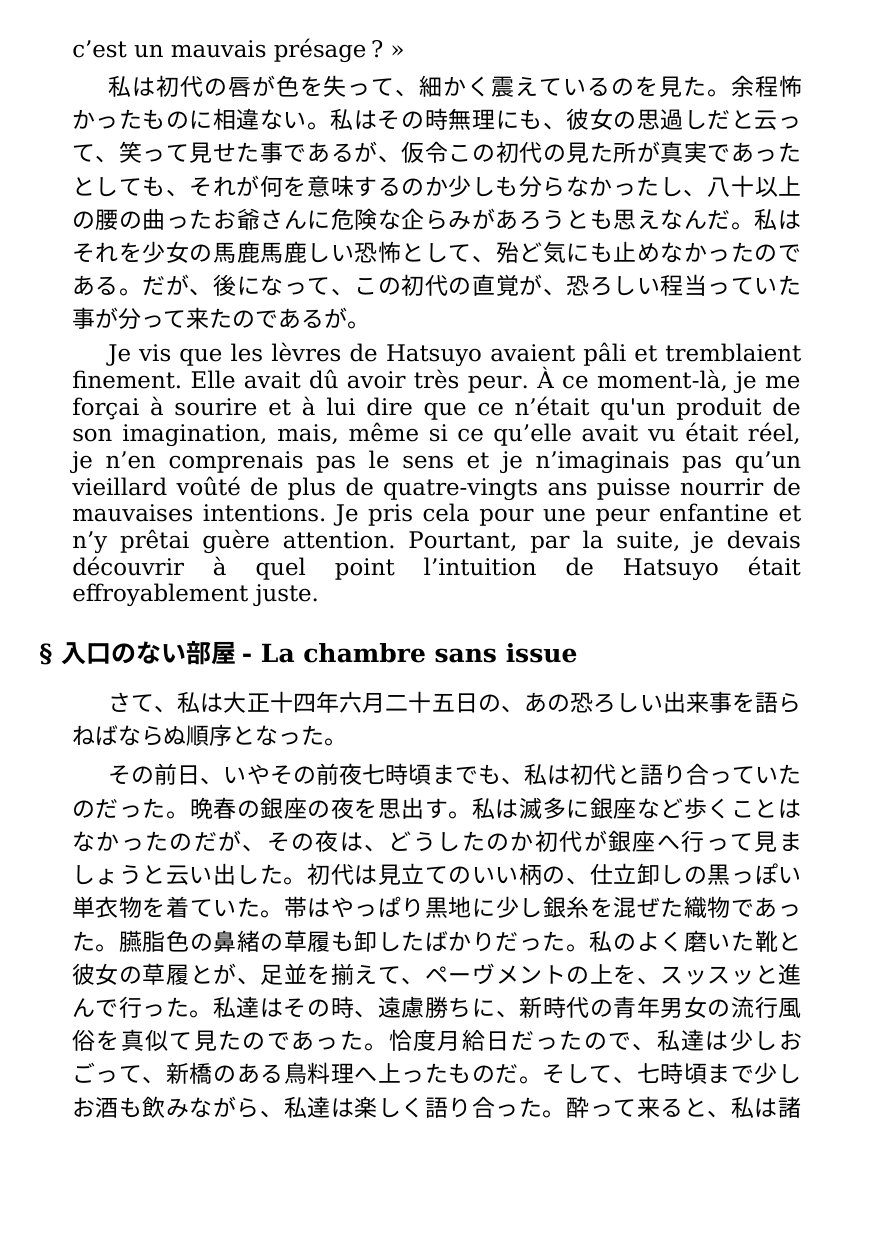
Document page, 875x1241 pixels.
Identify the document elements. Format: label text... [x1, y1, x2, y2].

text Je vis que les lèvres de Hatsuyo avaient pâli et tremblaient finement. Elle avait dû avoir très peur. À ce moment-là, je me forçai à sourire et à lui dire que ce n’était qu'un produit de son imagination, mais, même si ce qu’elle avait vu était réel, je n’en comprenais pas le sens et je n’imaginais pas qu’un vieillard voûté de plus de quatre-vingts ans puisse nourrir de mauvaises intentions. Je pris cela pour une peur enfantine et n’y prêtai guère attention. Pourtant, par la suite, je devais découvrir à quel point l’intuition de Hatsuyo était effroyablement juste. [72, 340, 802, 607]
text その前日、いやその前夜七時頃までも、私は初代と語り合っていたのだった。晩春の銀座の夜を思出す。私は滅多に銀座など歩くことはなかったのだが、その夜は、どうしたのか初代が銀座へ行って見ましょうと云い出した。初代は見立てのいい柄の、仕立卸しの黒っぽい単衣物を着ていた。帯はやっぱり黒地に少し銀糸を混ぜた織物であった。臙脂色の鼻緒の草履も卸したばかりだった。私のよく磨いた靴と彼女の草履とが、足並を揃えて、ペーヴメントの上を、スッスッと進んで行った。私達はその時、遠慮勝ちに、新時代の青年男女の流行風俗を真似て見たのであった。恰度月給日だったので、私達は少しおごって、新橋のある鳥料理へ上ったものだ。そして、七時頃まで少しお酒も飲みながら、私達は楽しく語り合った。酔って来ると、私は諸 [72, 757, 802, 1123]
text c’est un mauvais présage ? » [72, 36, 802, 63]
text 私は初代の唇が色を失って、細かく震えているのを見た。余程怖かったものに相違ない。私はその時無理にも、彼女の思過しだと云って、笑って見せた事であるが、仮令この初代の見た所が真実であったとしても、それが何を意味するのか少しも分らなかったし、八十以上の腰の曲ったお爺さんに危険な企らみがあろうとも思えなんだ。私はそれを少女の馬鹿馬鹿しい恐怖として、殆ど気にも止めなかったのである。だが、後になって、この初代の直覚が、恐ろしい程当っていた事が分って来たのであるが。 [72, 69, 802, 334]
text さて、私は大正十四年六月二十五日の、あの恐ろしい出来事を語らねばならぬ順序となった。 [72, 685, 802, 751]
subtitle § 入口のない部屋 - La chambre sans issue [36, 631, 838, 673]
